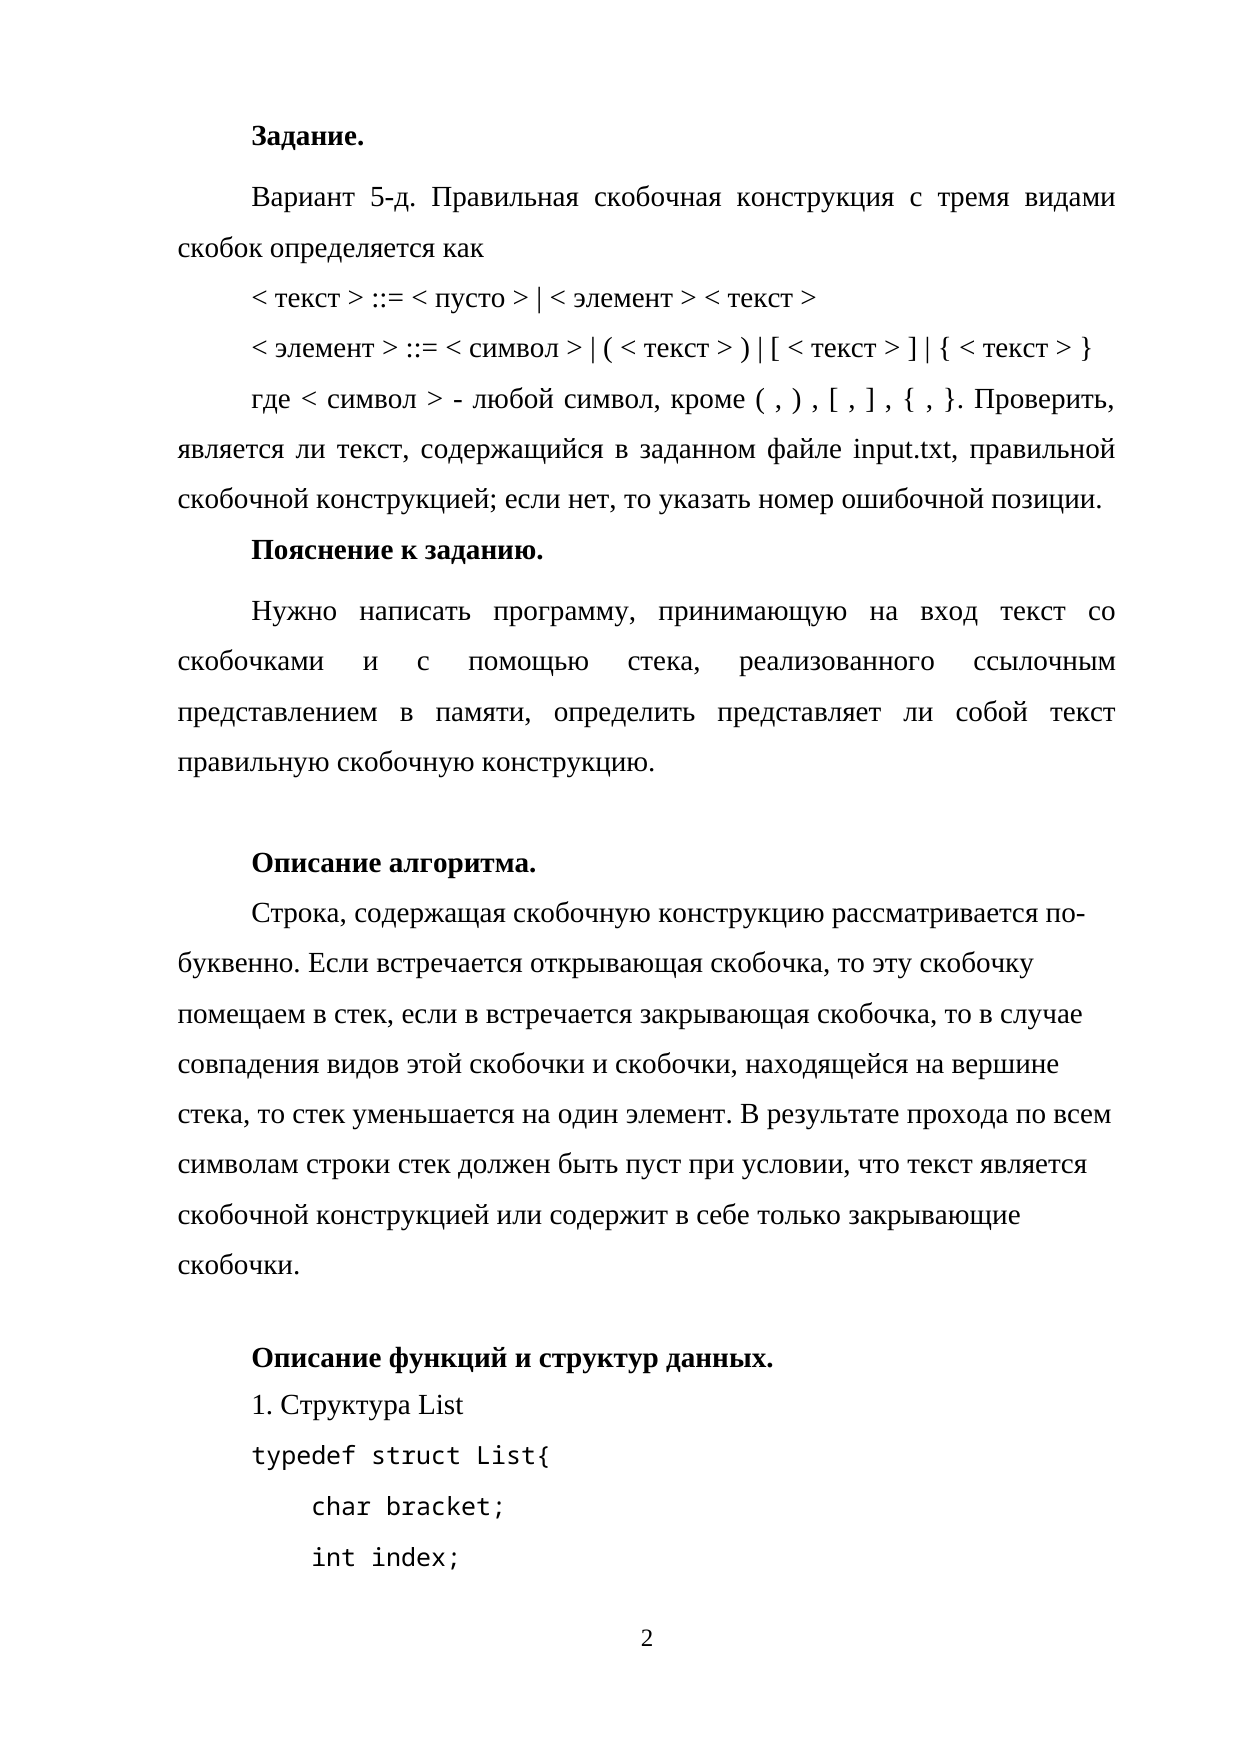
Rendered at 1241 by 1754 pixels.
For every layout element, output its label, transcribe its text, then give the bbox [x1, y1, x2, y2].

text char bracket; [177, 1489, 1116, 1523]
text Описание алгоритма. [177, 845, 1116, 878]
text typedef struct List{ [177, 1438, 1116, 1472]
text где < символ > - любой символ, кроме ( , ) , [ , ] , { , }. Проверить, является ли текст, содержащийся в заданном файле input.txt, правильной скобочной конструкцией; если нет, то указать номер ошибочной позиции. [177, 381, 1116, 515]
text Пояснение к заданию. [177, 532, 1116, 565]
text Описание функций и структур данных. [177, 1340, 1116, 1374]
text < текст > ::= < пусто > | < элемент > < текст > [177, 280, 1116, 314]
text < элемент > ::= < символ > | ( < текст > ) | [ < текст > ] | { < текст > } [177, 331, 1116, 364]
text Нужно написать программу, принимающую на вход текст со скобочками и с помощью стека, реализованного ссылочным представлением в памяти, определить представляет ли собой текст правильную скобочную конструкцию. [177, 593, 1116, 778]
text Вариант 5-д. Правильная скобочная конструкция с тремя видами скобок определяется как [177, 179, 1116, 263]
text Строка, содержащая скобочную конструкцию рассматривается по-буквенно. Если встречается открывающая скобочка, то эту скобочку помещаем в стек, если в встречается закрывающая скобочка, то в случае совпадения видов этой скобочки и скобочки, находящейся на вершине стека, то стек уменьшается на один элемент. В результате прохода по всем символам строки стек должен быть пуст при условии, что текст является скобочной конструкцией или содержит в себе только закрывающие скобочки. [177, 895, 1116, 1281]
text int index; [177, 1540, 1116, 1574]
text Задание. [177, 118, 1116, 152]
text 1. Структура List [177, 1387, 1116, 1421]
